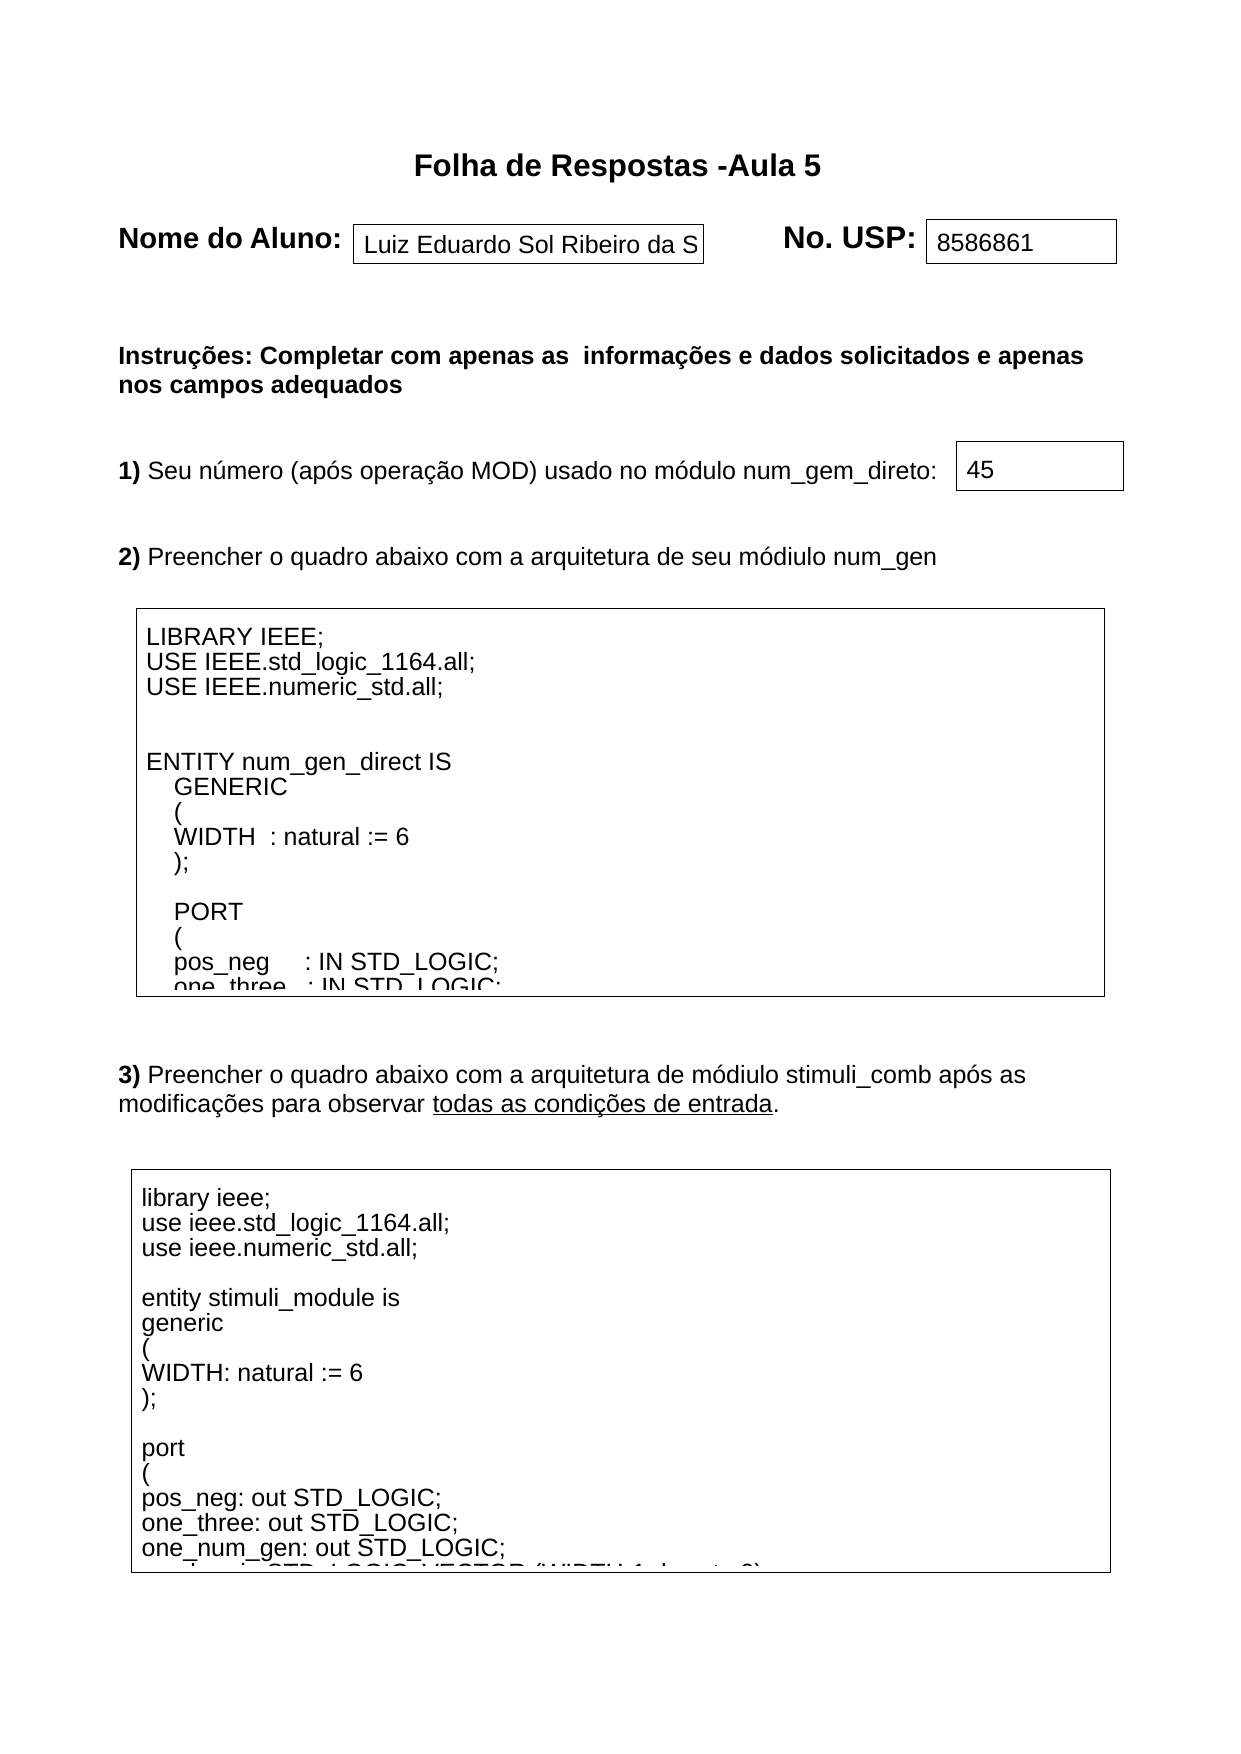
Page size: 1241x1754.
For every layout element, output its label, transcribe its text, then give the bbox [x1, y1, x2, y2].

text 1) Seu número (após operação MOD) usado no módulo num_gem_direto: [118, 456, 956, 485]
text 2) Preencher o quadro abaixo com a arquitetura de seu módiulo num_gen [118, 542, 1122, 571]
text Folha de Respostas -Aula 5 [118, 147, 1122, 183]
text Instruções: Completar com apenas as informações e dados solicitados e apenas nos campos adequados [118, 341, 1122, 399]
text 3) Preencher o quadro abaixo com a arquitetura de módiulo stimuli_comb após as modificações para observar todas as condições de entrada. [118, 1060, 1122, 1117]
text Nome do Aluno: No. USP: [118, 219, 926, 255]
